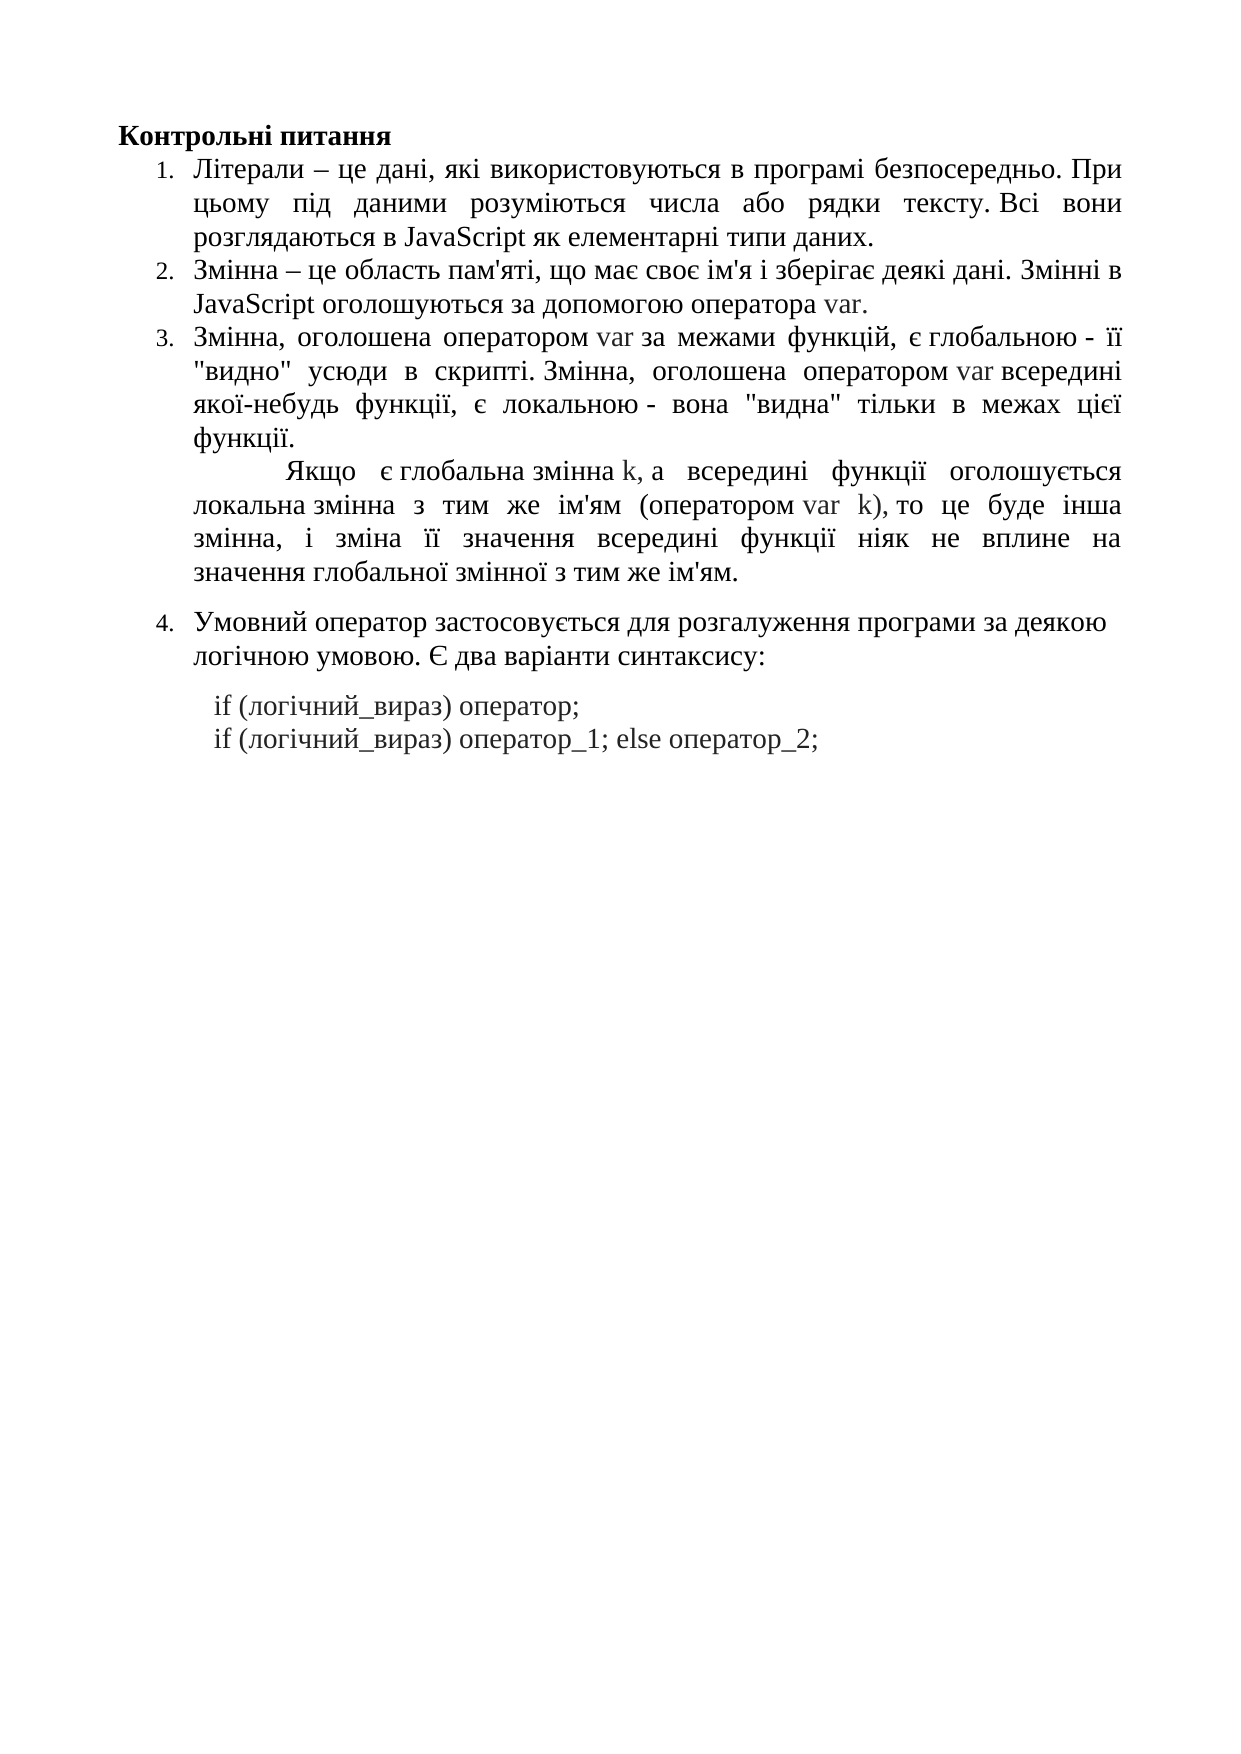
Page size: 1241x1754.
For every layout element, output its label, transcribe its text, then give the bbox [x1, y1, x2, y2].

list Змінна, оголошена оператором var за межами функцій, є глобальною - її "видно" усюди в скрипті. Змінна, оголошена оператором var всередині якої-небудь функції, є локальною - вона "видна" тільки в межах цієї функції. [156, 319, 1122, 453]
list Якщо є глобальна змінна k, а всередині функції оголошується локальна змінна з тим же ім'ям (оператором var k), то це буде інша змінна, і зміна її значення всередині функції ніяк не вплине на значення глобальної змінної з тим же ім'ям. [193, 453, 1122, 588]
list Умовний оператор застосовується для розгалуження програми за деякою логічною умовою. Є два варіанти синтаксису: [156, 604, 1122, 671]
list Змінна – це область пам'яті, що має своє ім'я і зберігає деякі дані. Змінні в JavaScript оголошуються за допомогою оператора var. [156, 252, 1122, 319]
text if (логічний_вираз) оператор; [118, 688, 1122, 722]
text Контрольні питання [118, 118, 1122, 152]
list Літерали – це дані, які використовуються в програмі безпосередньо. При цьому під даними розуміються числа або рядки тексту. Всі вони розглядаються в JavaScript як елементарні типи даних. [156, 152, 1122, 252]
text if (логічний_вираз) оператор_1; else оператор_2; [118, 722, 1122, 755]
